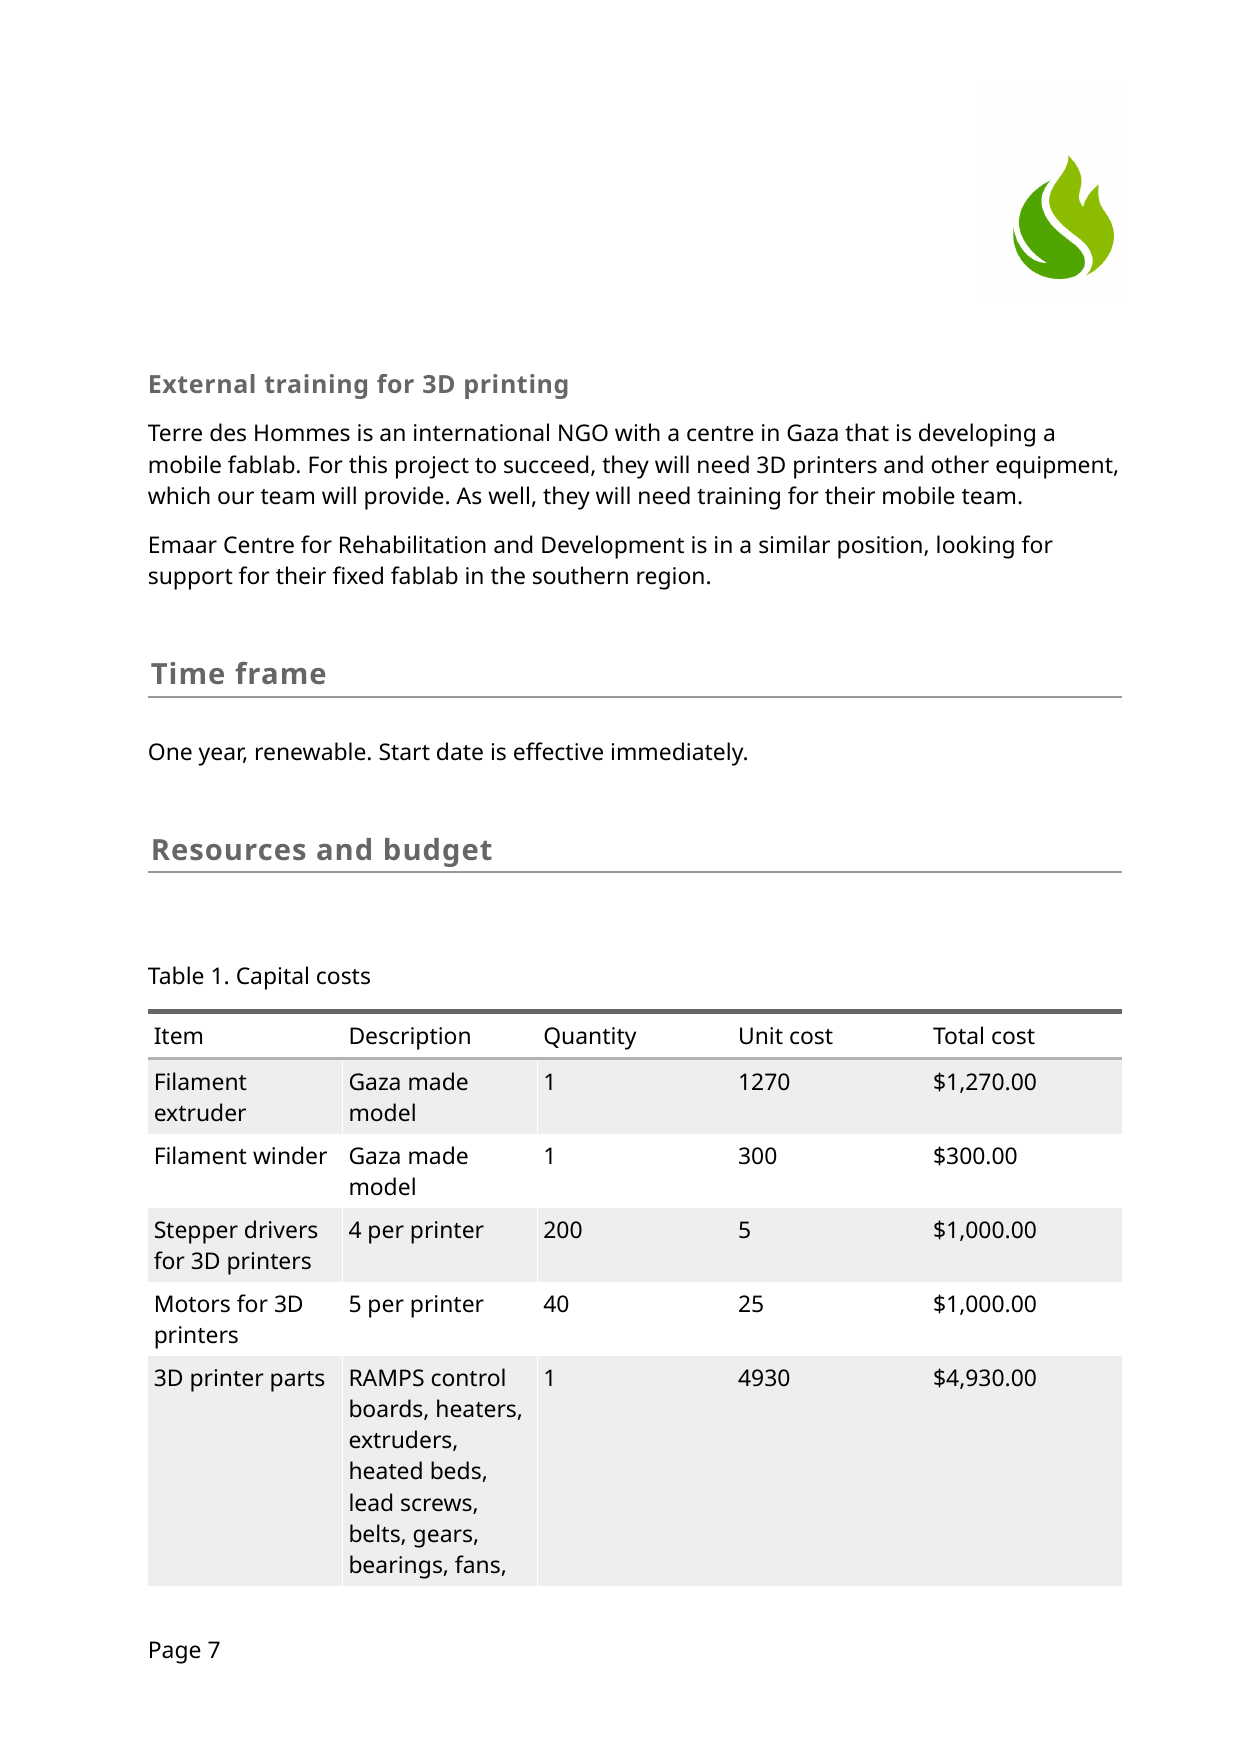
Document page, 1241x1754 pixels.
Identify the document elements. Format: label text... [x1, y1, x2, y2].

table_cell 4930 [732, 1356, 927, 1586]
table_cell 5 [732, 1208, 927, 1282]
table_cell 4 per printer [343, 1208, 537, 1282]
table_cell 200 [538, 1208, 732, 1282]
table_cell $4,930.00 [927, 1356, 1122, 1586]
table_cell $1,000.00 [927, 1208, 1122, 1282]
table_cell 300 [732, 1134, 927, 1208]
picture [981, 83, 1026, 298]
text Table 1. Capital costs [148, 960, 1122, 991]
table_cell 1 [538, 1356, 732, 1586]
table_cell $1,270.00 [927, 1060, 1122, 1134]
table_cell 1 [538, 1060, 732, 1134]
table_cell Gaza made model [343, 1060, 537, 1134]
subtitle Time frame [148, 650, 1122, 696]
text Terre des Hommes is an international NGO with a centre in Gaza that is developing a mobile fablab. For this project to succeed, they will need 3D printers and other equipment, which our team will provide. As well, they will need training for their mobile team. [148, 417, 1122, 511]
table_cell 5 per printer [343, 1282, 537, 1356]
table_cell RAMPS control boards, heaters, extruders, heated beds, lead screws, belts, gears, bearings, fans, [343, 1356, 537, 1586]
table_cell $1,000.00 [927, 1282, 1122, 1356]
table_header Unit cost [732, 1014, 927, 1057]
table_cell Gaza made model [343, 1134, 537, 1208]
text One year, renewable. Start date is effective immediately. [148, 736, 1122, 767]
subtitle Resources and budget [148, 826, 1122, 871]
subtitle External training for 3D printing [148, 366, 1122, 400]
table_cell Stepper drivers for 3D printers [148, 1208, 342, 1282]
table_cell 25 [732, 1282, 927, 1356]
table_cell 40 [538, 1282, 732, 1356]
table_header Total cost [927, 1014, 1122, 1057]
table_cell Motors for 3D printers [148, 1282, 342, 1356]
text Emaar Centre for Rehabilitation and Development is in a similar position, looking for support for their fixed fablab in the southern region. [148, 529, 1122, 591]
table_cell 1270 [732, 1060, 927, 1134]
table_header Description [343, 1014, 537, 1057]
table_header Quantity [538, 1014, 732, 1057]
table_cell 3D printer parts [148, 1356, 342, 1586]
table_header Item [148, 1014, 342, 1057]
table_cell Filament extruder [148, 1060, 342, 1134]
table_cell Filament winder [148, 1134, 342, 1208]
table_cell 1 [538, 1134, 732, 1208]
table_cell $300.00 [927, 1134, 1122, 1208]
